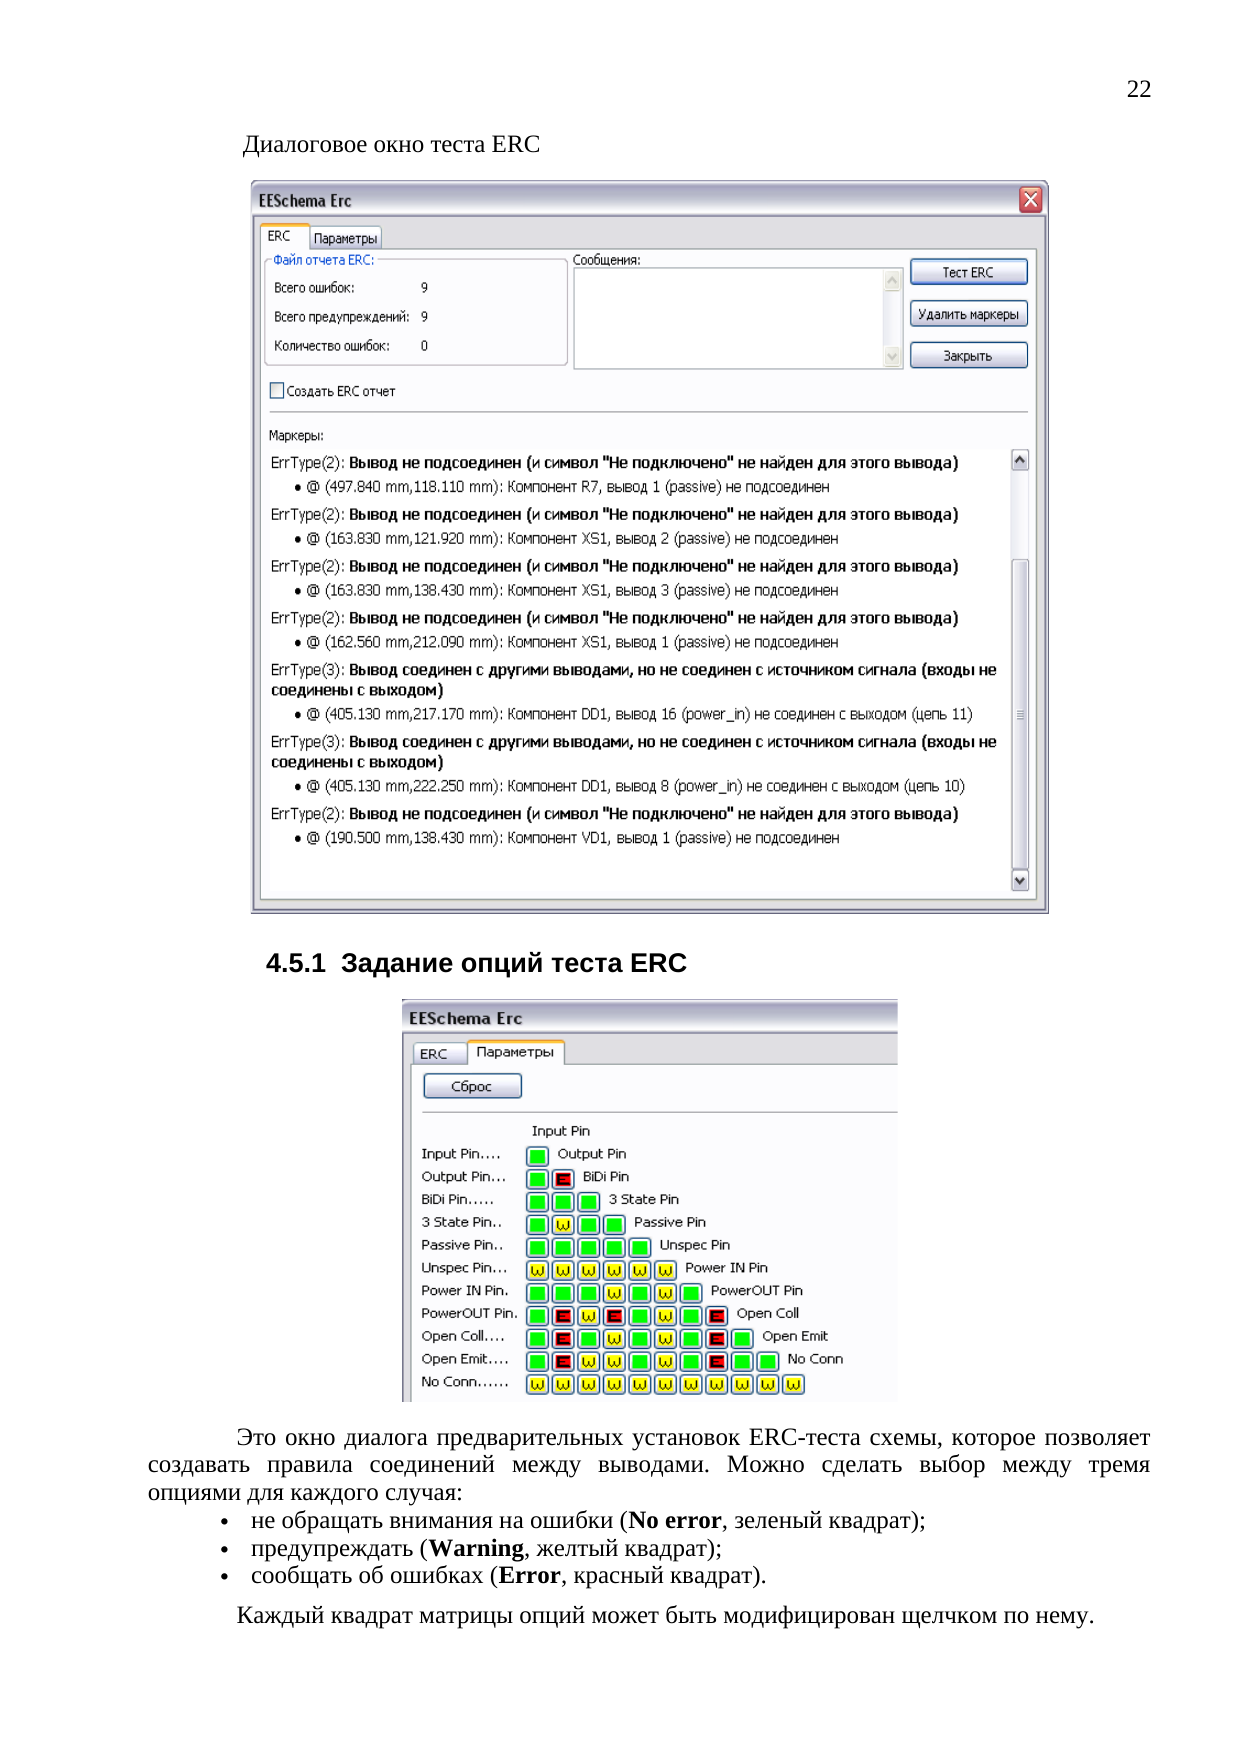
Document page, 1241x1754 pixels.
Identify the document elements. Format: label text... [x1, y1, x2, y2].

picture [250, 180, 1049, 914]
picture [402, 999, 898, 1402]
text Это окно диалога предварительных установок ERC-теста схемы, которое позволяет создавать правила соединений между выводами. Можно сделать выбор между тремя опциями для каждого случая: [148, 1423, 1152, 1506]
subtitle Задание опций теста ERC [266, 948, 1152, 978]
text Диалоговое окно теста ERC [148, 131, 1152, 158]
text Каждый квадрат матрицы опций может быть модифицирован щелчком по нему. [148, 1602, 1152, 1629]
list не обращать внимания на ошибки (No error, зеленый квадрат); [148, 1506, 1152, 1534]
list сообщать об ошибках (Error, красный квадрат). [148, 1561, 1152, 1589]
list предупреждать (Warning, желтый квадрат); [148, 1534, 1152, 1561]
